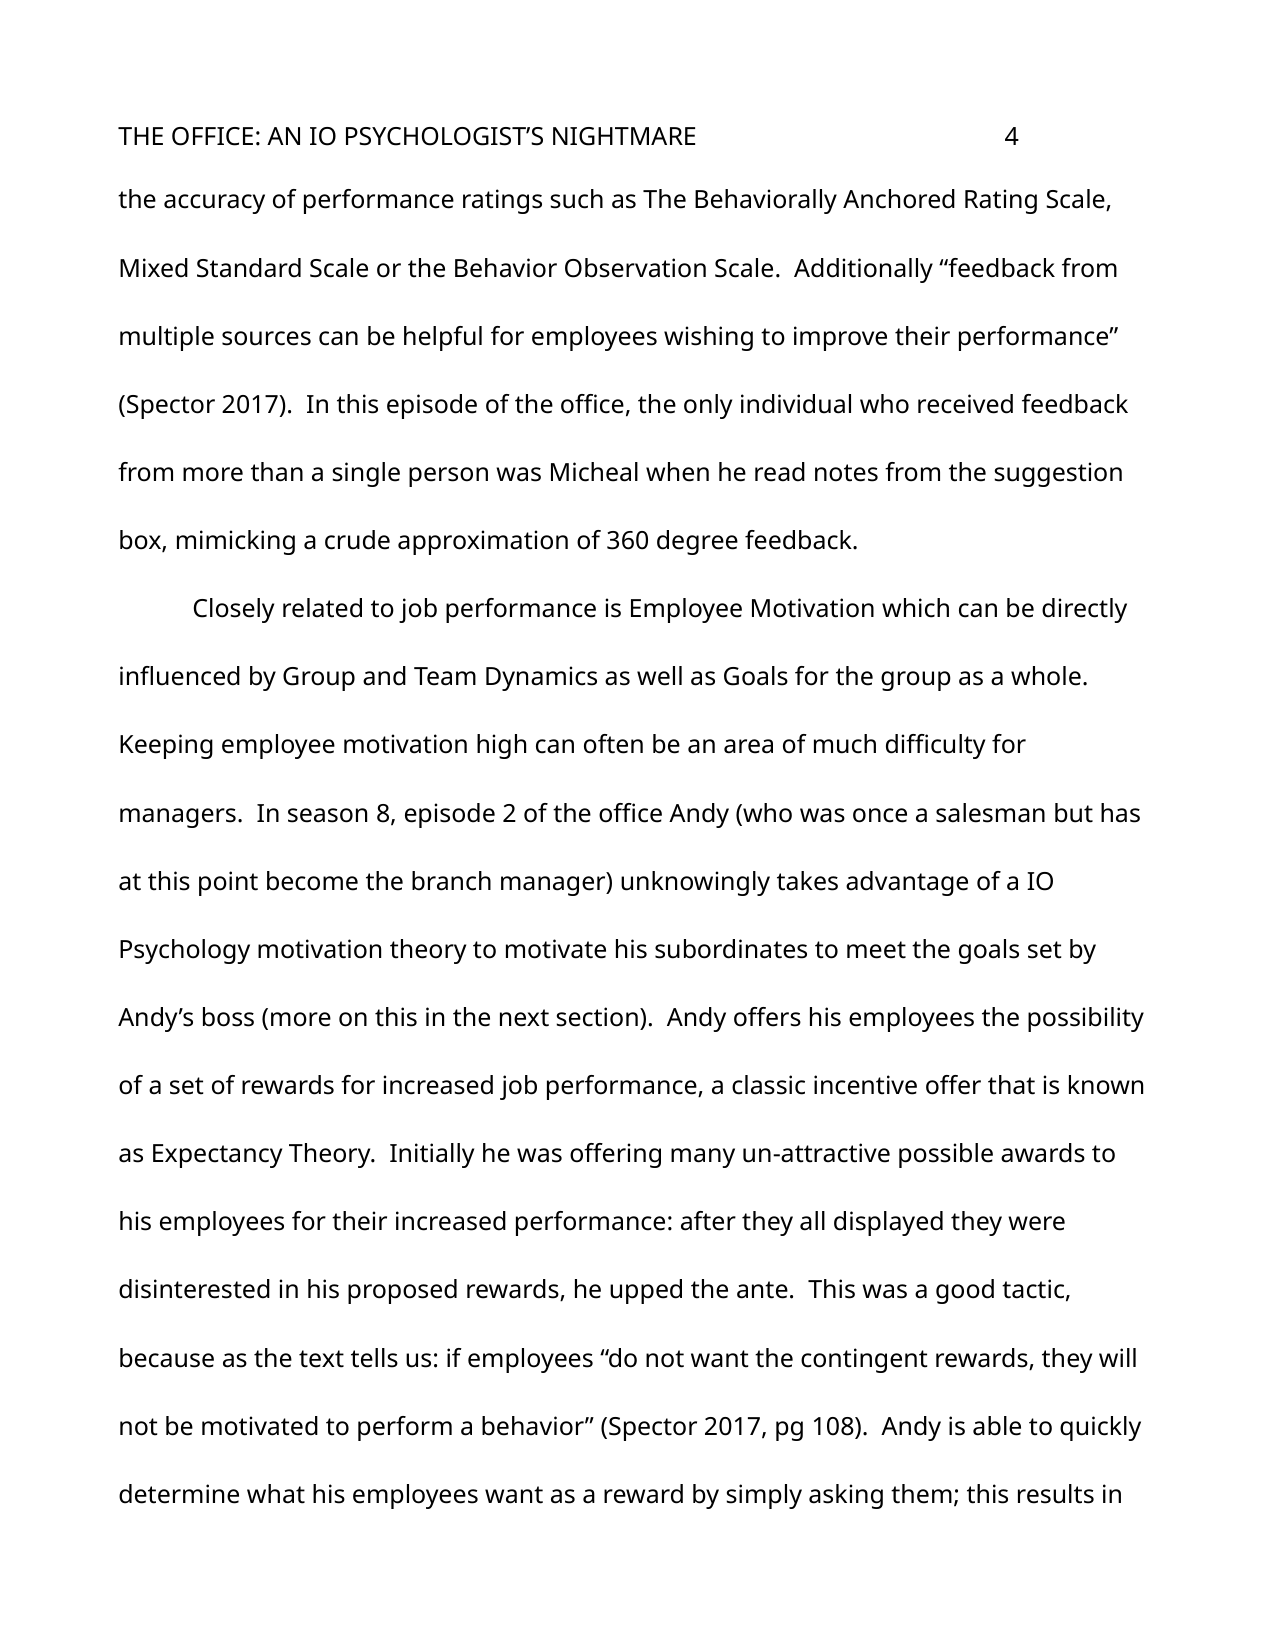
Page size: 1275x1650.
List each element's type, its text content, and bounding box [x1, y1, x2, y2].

text the accuracy of performance ratings such as The Behaviorally Anchored Rating Scale, Mixed Standard Scale or the Behavior Observation Scale. Additionally “feedback from multiple sources can be helpful for employees wishing to improve their performance” (Spector 2017). In this episode of the office, the only individual who received feedback from more than a single person was Micheal when he read notes from the suggestion box, mimicking a crude approximation of 360 degree feedback. [118, 182, 1157, 557]
text Closely related to job performance is Employee Motivation which can be directly influenced by Group and Team Dynamics as well as Goals for the group as a whole. Keeping employee motivation high can often be an area of much difficulty for managers. In season 8, episode 2 of the office Andy (who was once a salesman but has at this point become the branch manager) unknowingly takes advantage of a IO Psychology motivation theory to motivate his subordinates to meet the goals set by Andy’s boss (more on this in the next section). Andy offers his employees the possibility of a set of rewards for increased job performance, a classic incentive offer that is known as Expectancy Theory. Initially he was offering many un-attractive possible awards to his employees for their increased performance: after they all displayed they were disinterested in his proposed rewards, he upped the ante. This was a good tactic, because as the text tells us: if employees “do not want the contingent rewards, they will not be motivated to perform a behavior” (Spector 2017, pg 108). Andy is able to quickly determine what his employees want as a reward by simply asking them; this results in [118, 591, 1157, 1511]
